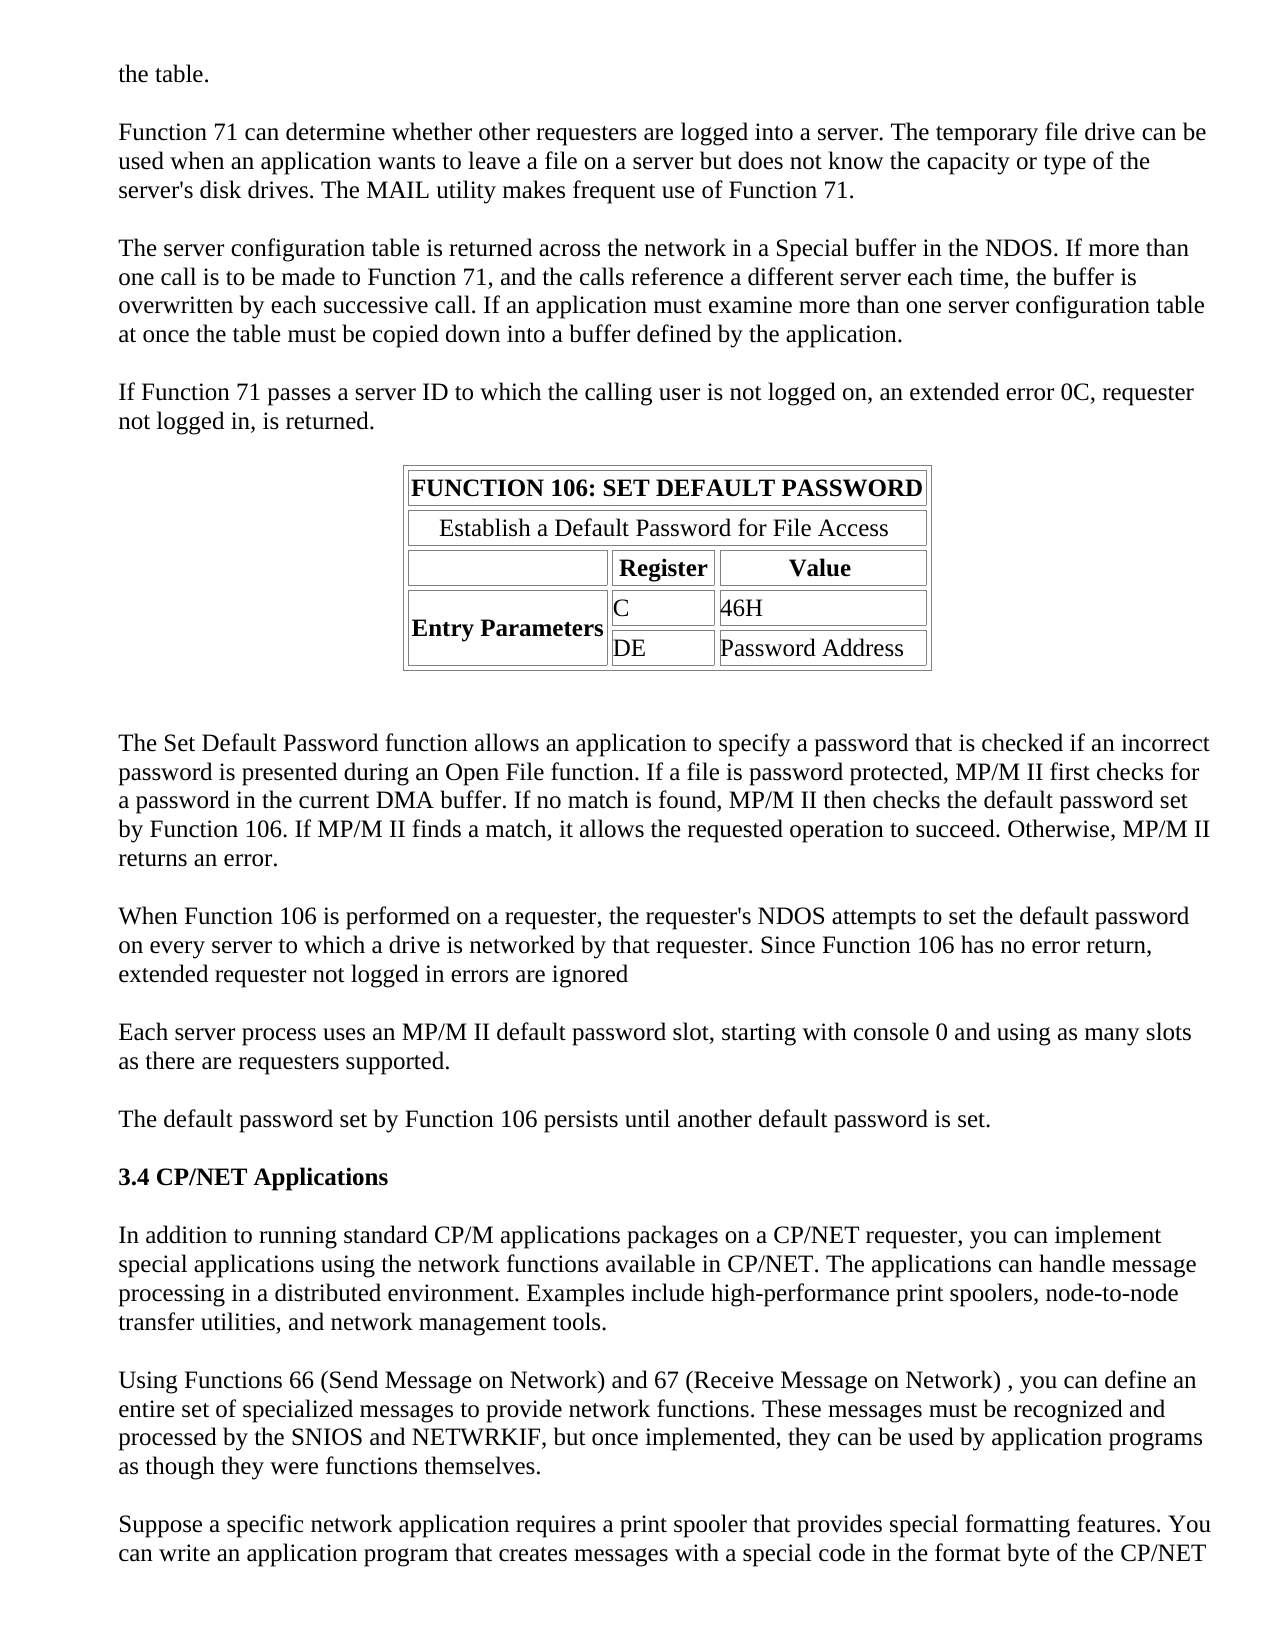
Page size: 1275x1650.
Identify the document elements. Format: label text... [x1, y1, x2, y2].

table_cell Entry Parameters [405, 585, 610, 664]
table_cell Password Address [717, 625, 929, 664]
text Using Functions 66 (Send Message on Network) and 67 (Receive Message on Network) , you can define an entire set of specialized messages to provide network functions. These messages must be recognized and processed by the SNIOS and NETWRKIF, but once implemented, they can be used by application programs as though they were functions themselves. [118, 1365, 1216, 1480]
text The server configuration table is returned across the network in a Special buffer in the NDOS. If more than one call is to be made to Function 71, and the calls reference a different server each time, the buffer is overwritten by each successive call. If an application must examine more than one server configuration table at once the table must be copied down into a buffer defined by the application. [118, 233, 1216, 348]
text The default password set by Function 106 persists until another default password is set. [118, 1104, 1216, 1133]
text If Function 71 passes a server ID to which the calling user is not logged on, an extended error 0C, requester not logged in, is returned. [118, 377, 1216, 435]
table_cell Value [717, 545, 929, 584]
text Suppose a specific network application requires a print spooler that provides special formatting features. You can write an application program that creates messages with a special code in the format byte of the CP/NET [118, 1509, 1216, 1567]
text Function 71 can determine whether other requesters are logged into a server. The temporary file drive can be used when an application wants to leave a file on a server but does not know the capacity or type of the server's disk drives. The MAIL utility makes frequent use of Function 71. [118, 117, 1216, 203]
text The Set Default Password function allows an application to specify a password that is checked if an incorrect password is presented during an Open File function. If a file is password protected, MP/M II first checks for a password in the current DMA buffer. If no match is found, MP/M II then checks the default password set by Function 106. If MP/M II finds a match, it allows the requested operation to succeed. Otherwise, MP/M II returns an error. [118, 728, 1216, 872]
table_cell [405, 545, 610, 584]
table_header FUNCTION 106: SET DEFAULT PASSWORD [405, 466, 929, 504]
table_cell Establish a Default Password for File Access [405, 505, 929, 544]
table_cell 46H [717, 585, 929, 624]
text 3.4 CP/NET Applications [118, 1162, 1216, 1191]
text the table. [118, 59, 1216, 88]
table_cell C [610, 585, 717, 624]
text When Function 106 is performed on a requester, the requester's NDOS attempts to set the default password on every server to which a drive is networked by that requester. Since Function 106 has no error return, extended requester not logged in errors are ignored [118, 901, 1216, 988]
text In addition to running standard CP/M applications packages on a CP/NET requester, you can implement special applications using the network functions available in CP/NET. The applications can handle message processing in a distributed environment. Examples include high-performance print spoolers, node-to-node transfer utilities, and network management tools. [118, 1221, 1216, 1336]
table_cell DE [610, 625, 717, 664]
text Each server process uses an MP/M II default password slot, starting with console 0 and using as many slots as there are requesters supported. [118, 1017, 1216, 1074]
table_cell [409, 551, 607, 584]
table_cell Register [610, 546, 717, 584]
